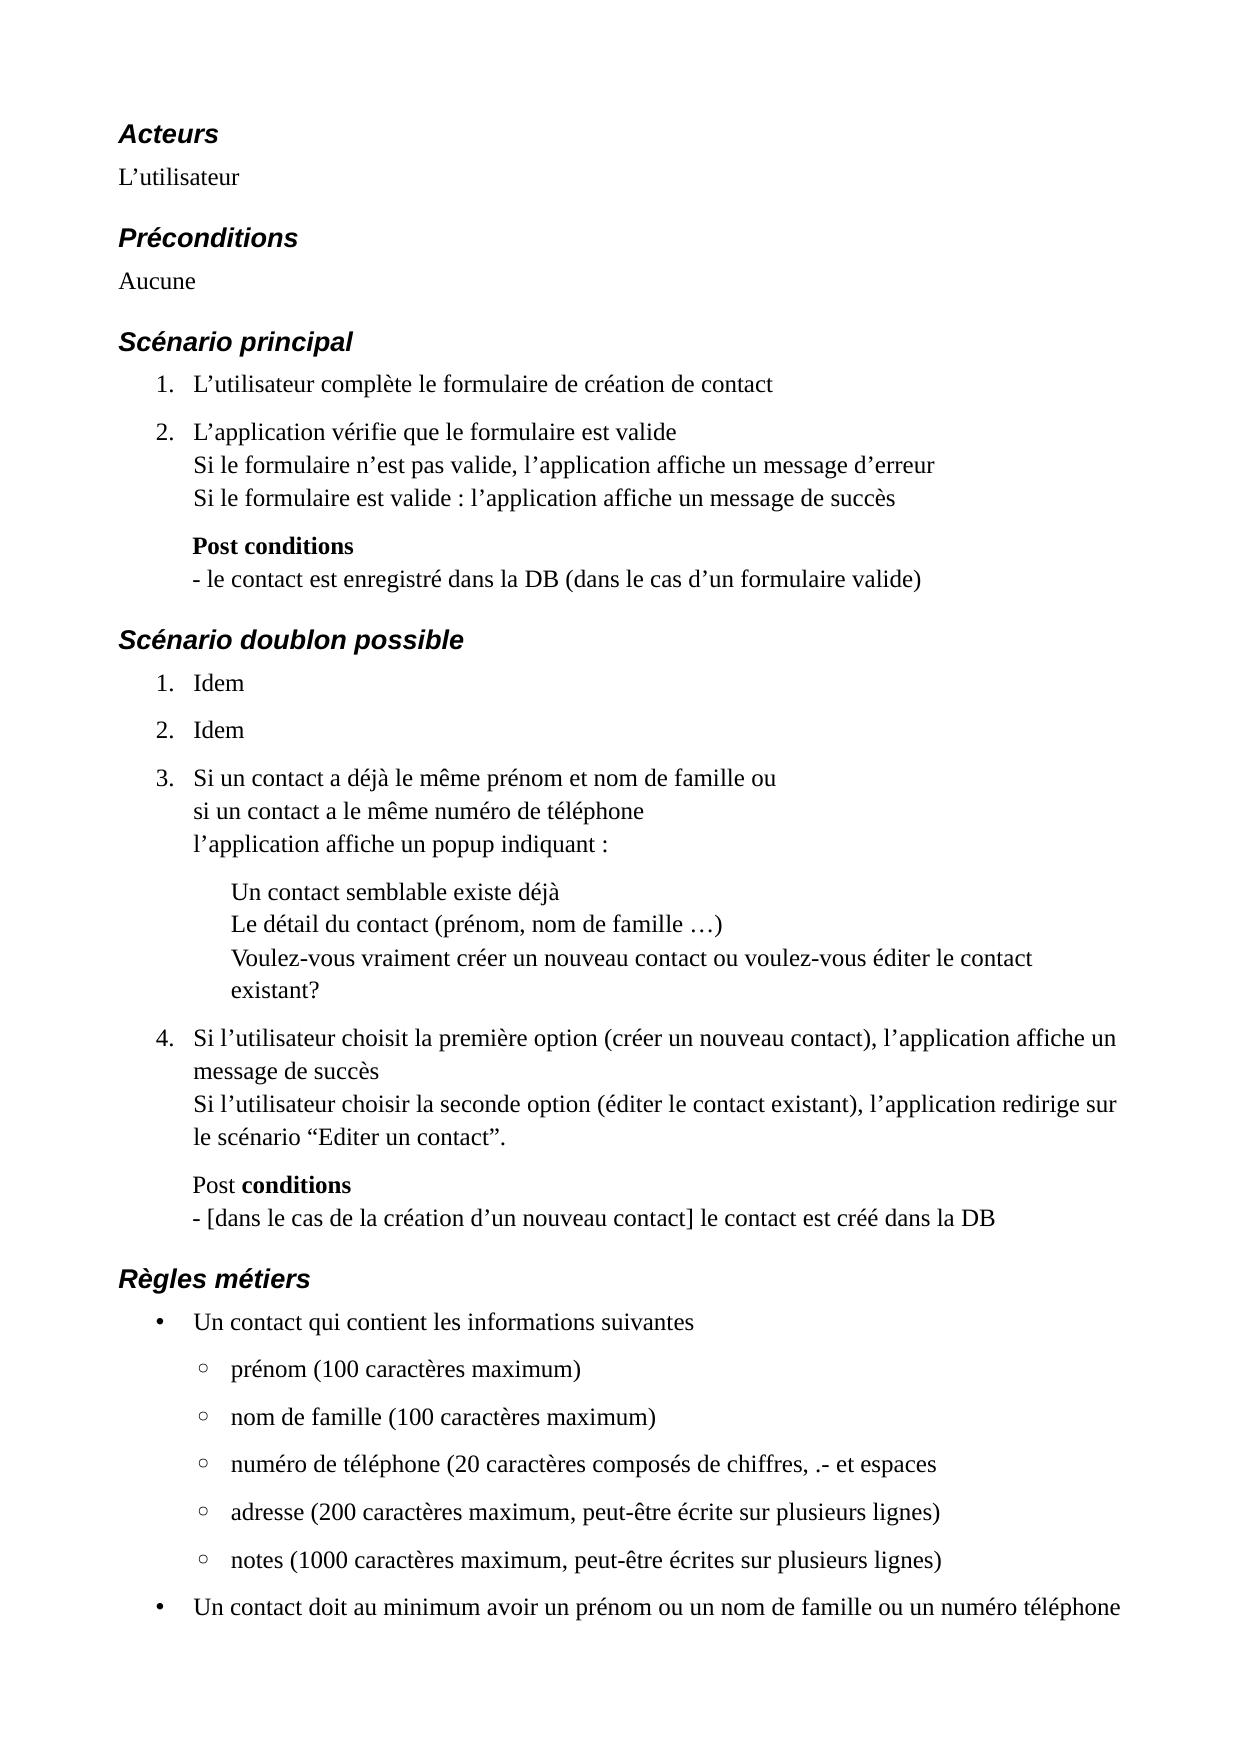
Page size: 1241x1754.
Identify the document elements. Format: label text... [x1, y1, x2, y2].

list L’utilisateur complète le formulaire de création de contact [156, 369, 1122, 398]
list adresse (200 caractères maximum, peut-être écrite sur plusieurs lignes) [193, 1497, 1122, 1526]
list Un contact semblable existe déjà Le détail du contact (prénom, nom de famille …) Voulez-vous vraiment créer un nouveau contact ou voulez-vous éditer le contact existant? [193, 877, 1122, 1004]
text Post conditions - le contact est enregistré dans la DB (dans le cas d’un formulaire valide) [192, 531, 1122, 593]
list numéro de téléphone (20 caractères composés de chiffres, .- et espaces [193, 1449, 1122, 1478]
subtitle Règles métiers [118, 1263, 1122, 1294]
list notes (1000 caractères maximum, peut-être écrites sur plusieurs lignes) [193, 1545, 1122, 1573]
text Post conditions - [dans le cas de la création d’un nouveau contact] le contact est créé dans la DB [192, 1170, 1122, 1232]
list Idem [156, 715, 1122, 744]
list L’application vérifie que le formulaire est valide Si le formulaire n’est pas valide, l’application affiche un message d’erreur Si le formulaire est valide : l’application affiche un message de succès [156, 417, 1122, 512]
list Si un contact a déjà le même prénom et nom de famille ou si un contact a le même numéro de téléphone l’application affiche un popup indiquant : [156, 763, 1122, 858]
subtitle Acteurs [118, 118, 1122, 149]
list Un contact doit au minimum avoir un prénom ou un nom de famille ou un numéro téléphone [156, 1592, 1122, 1621]
list Idem [156, 668, 1122, 696]
list nom de famille (100 caractères maximum) [193, 1402, 1122, 1431]
subtitle Préconditions [118, 222, 1122, 253]
list Si l’utilisateur choisit la première option (créer un nouveau contact), l’application affiche un message de succès Si l’utilisateur choisir la seconde option (éditer le contact existant), l’application redirige sur le scénario “Editer un contact”. [156, 1023, 1122, 1151]
list Un contact qui contient les informations suivantes [156, 1307, 1122, 1336]
text Aucune [118, 266, 1122, 294]
list prénom (100 caractères maximum) [193, 1354, 1122, 1383]
subtitle Scénario principal [118, 326, 1122, 357]
text L’utilisateur [118, 162, 1122, 191]
subtitle Scénario doublon possible [118, 624, 1122, 655]
